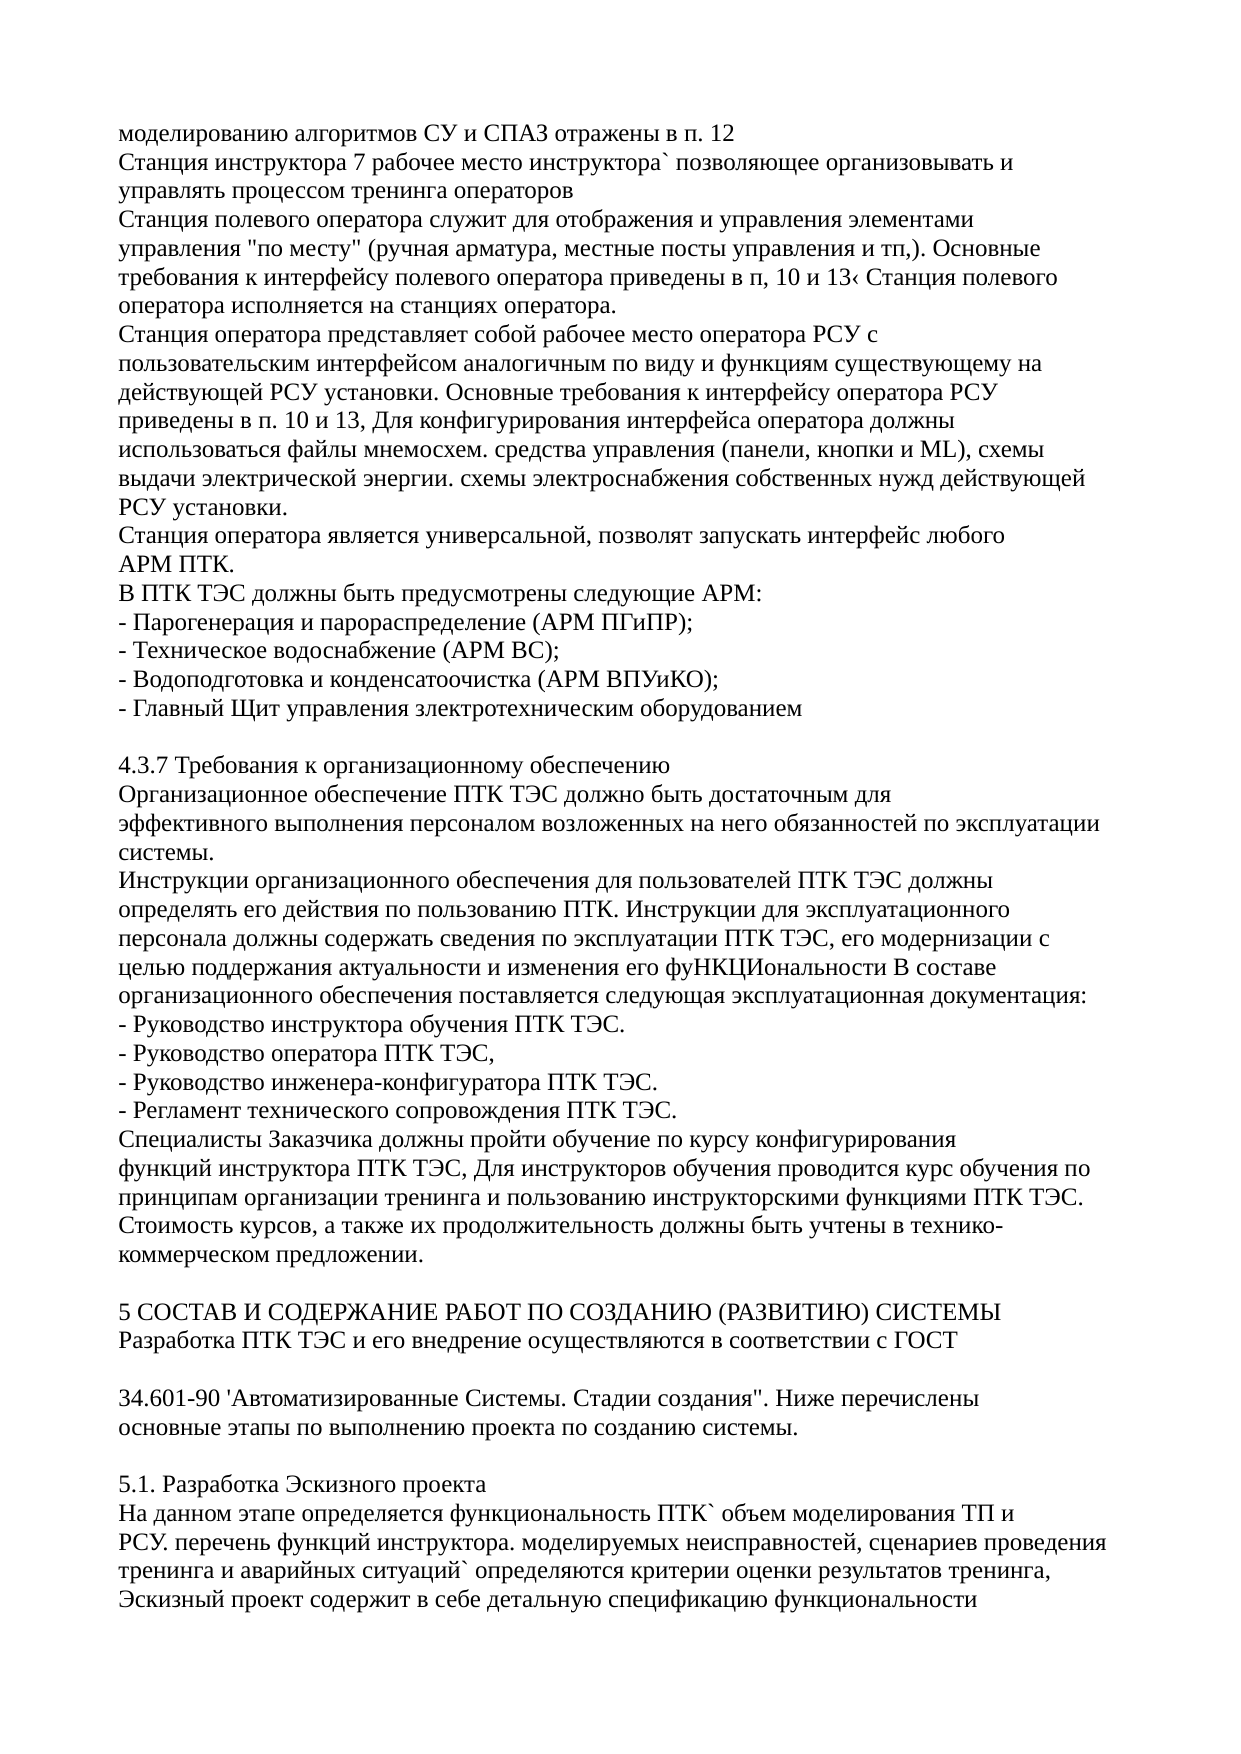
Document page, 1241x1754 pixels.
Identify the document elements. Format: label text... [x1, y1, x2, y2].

text требования к интерфейсу полевого оператора приведены в п, 10 и 13‹ Станция полевого [118, 262, 1122, 291]
text основные этапы по выполнению проекта по созданию системы. [118, 1412, 1122, 1441]
text использоваться файлы мнемосхем. средства управления (панели, кнопки и ML), схемы [118, 434, 1122, 463]
text Стоимость курсов, а также их продолжительность должны быть учтены в технико-коммерческом предложении. [118, 1211, 1122, 1268]
text действующей РСУ установки. Основные требования к интерфейсу оператора РСУ [118, 377, 1122, 406]
text определять его действия по пользованию ПТК. Инструкции для эксплуатационного [118, 894, 1122, 923]
text приведены в п. 10 и 13, Для конфигурирования интерфейса оператора должны [118, 406, 1122, 434]
text управлять процессом тренинга операторов [118, 176, 1122, 204]
text Станция оператора представляет собой рабочее место оператора РСУ с [118, 319, 1122, 348]
text персонала должны содержать сведения по эксплуатации ПТК ТЭС, его модернизации с [118, 923, 1122, 952]
text - Техническое водоснабжение (АРМ BC); [118, 636, 1122, 664]
text - Водоподготовка и конденсатоочистка (АРМ ВПУиКО); [118, 664, 1122, 693]
text эффективного выполнения персоналом возложенных на него обязанностей по эксплуатации [118, 808, 1122, 837]
text 34.601-90 'Автоматизированные Системы. Стадии создания". Ниже перечислены [118, 1383, 1122, 1412]
text РСУ. перечень функций инструктора. моделируемых неисправностей, сценариев проведения [118, 1527, 1122, 1556]
text Организационное обеспечение ПТК ТЭС должно быть достаточным для [118, 779, 1122, 808]
text функций инструктора ПТК ТЭС, Для инструкторов обучения проводится курс обучения по [118, 1153, 1122, 1182]
text РСУ установки. [118, 492, 1122, 521]
text - Руководство оператора ПТК ТЭС, [118, 1038, 1122, 1067]
text Инструкции организационного обеспечения для пользователей ПТК ТЭС должны [118, 866, 1122, 894]
text принципам организации тренинга и пользованию инструкторскими функциями ПТК ТЭС. [118, 1182, 1122, 1211]
text Станция оператора является универсальной, позволят запускать интерфейс любого [118, 521, 1122, 549]
text Станция инструктора 7 рабочее место инструктора` позволяющее организовывать и [118, 147, 1122, 176]
text 4.3.7 Требования к организационному обеспечению [118, 751, 1122, 779]
text - Регламент технического сопровождения ПТК ТЭС. [118, 1096, 1122, 1124]
text В ПТК ТЭС должны быть предусмотрены следующие АРМ: [118, 578, 1122, 607]
text оператора исполняется на станциях оператора. [118, 291, 1122, 319]
text выдачи электрической энергии. схемы электроснабжения собственных нужд действующей [118, 463, 1122, 492]
text Станция полевого оператора служит для отображения и управления элементами [118, 204, 1122, 233]
text системы. [118, 837, 1122, 866]
text АРМ ПТК. [118, 549, 1122, 578]
text - Парогенерация и парораспределение (АРМ ПГиПР); [118, 607, 1122, 636]
text тренинга и аварийных ситуаций` определяются критерии оценки результатов тренинга, [118, 1556, 1122, 1584]
text Эскизный проект содержит в себе детальную спецификацию функциональности [118, 1584, 1122, 1613]
text Разработка ПТК ТЭС и его внедрение осуществляются в соответствии с ГОСТ [118, 1326, 1122, 1354]
text пользовательским интерфейсом аналогичным по виду и функциям существующему на [118, 348, 1122, 377]
text На данном этапе определяется функциональность ПТК` объем моделирования ТП и [118, 1498, 1122, 1527]
text - Руководство инженера-конфигуратора ПТК ТЭС. [118, 1067, 1122, 1096]
text - Главный Щит управления злектротехническим оборудованием [118, 693, 1122, 722]
text 5 СОСТАВ И СОДЕРЖАНИЕ РАБОТ ПО СОЗДАНИЮ (РАЗВИТИЮ) СИСТЕМЫ [118, 1297, 1122, 1326]
text управления "по месту" (ручная арматура, местные посты управления и тп,). Основные [118, 233, 1122, 262]
text - Руководство инструктора обучения ПТК ТЭС. [118, 1009, 1122, 1038]
text организационного обеспечения поставляется следующая эксплуатационная документация: [118, 981, 1122, 1009]
text моделированию алгоритмов СУ и СПАЗ отражены в п. 12 [118, 118, 1122, 147]
text 5.1. Разработка Эскизного проекта [118, 1469, 1122, 1498]
text целью поддержания актуальности и изменения его фуНКЦИональности В составе [118, 952, 1122, 981]
text Специалисты Заказчика должны пройти обучение по курсу конфигурирования [118, 1124, 1122, 1153]
